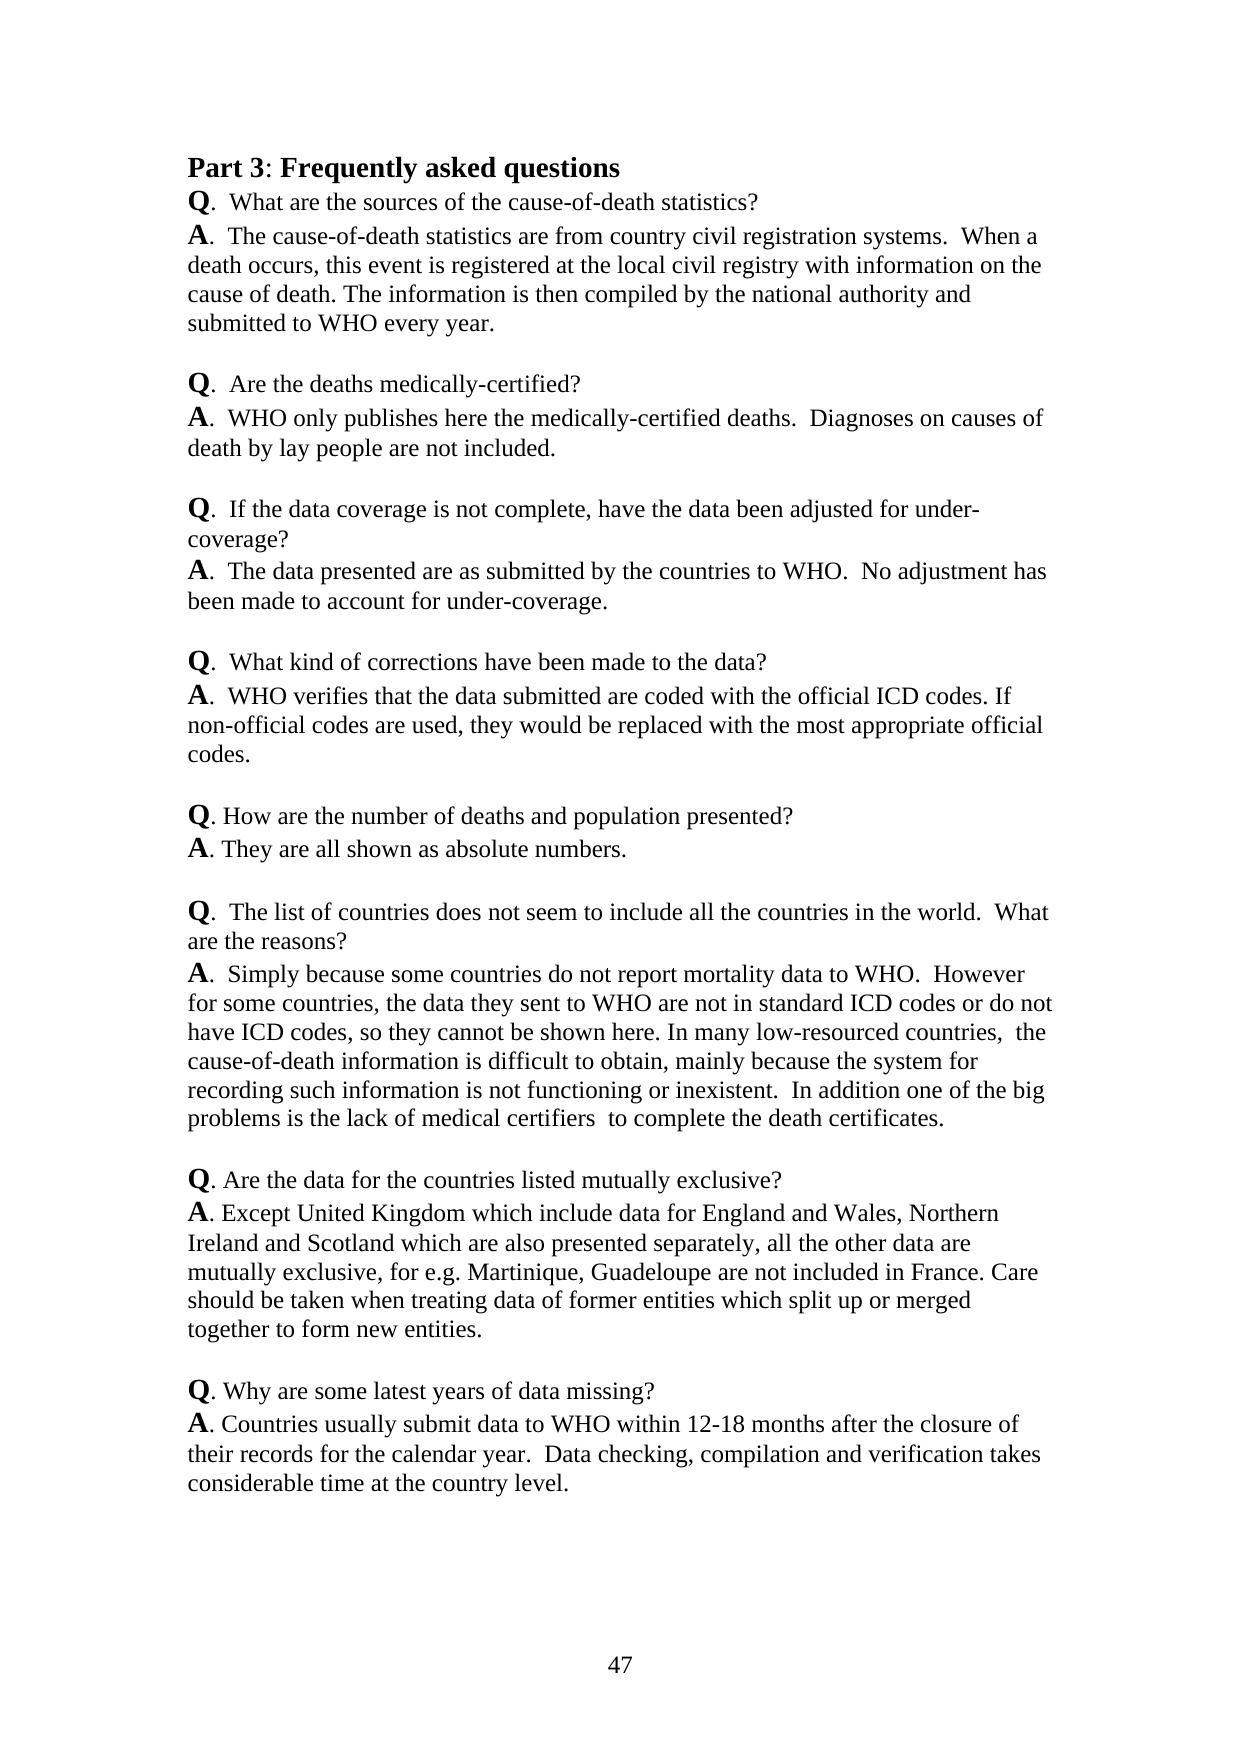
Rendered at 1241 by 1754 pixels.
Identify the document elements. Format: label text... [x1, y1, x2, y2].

text Q. What are the sources of the cause-of-death statistics? [187, 183, 1053, 217]
text Q. What kind of corrections have been made to the data? [187, 643, 1053, 677]
text A. WHO verifies that the data submitted are coded with the official ICD codes. If non-official codes are used, they would be replaced with the most appropriate official codes. [187, 677, 1053, 768]
text A. Simply because some countries do not report mortality data to WHO. However for some countries, the data they sent to WHO are not in standard ICD codes or do not have ICD codes, so they cannot be shown here. In many low-resourced countries, the cause-of-death information is difficult to obtain, mainly because the system for recording such information is not functioning or inexistent. In addition one of the big problems is the lack of medical certifiers to complete the death certificates. [187, 955, 1053, 1132]
text A. Countries usually submit data to WHO within 12-18 months after the closure of their records for the calendar year. Data checking, compilation and verification takes considerable time at the country level. [187, 1405, 1053, 1496]
text A. The cause-of-death statistics are from country civil registration systems. When a death occurs, this event is registered at the local civil registry with information on the cause of death. The information is then compiled by the national authority and submitted to WHO every year. [187, 217, 1053, 337]
text Q. The list of countries does not seem to include all the countries in the world. What are the reasons? [187, 893, 1053, 955]
text Q. Are the data for the countries listed mutually exclusive? [187, 1161, 1053, 1194]
text A. WHO only publishes here the medically-certified deaths. Diagnoses on causes of death by lay people are not included. [187, 399, 1053, 461]
text A. The data presented are as submitted by the countries to WHO. No adjustment has been made to account for under-coverage. [187, 552, 1053, 615]
text A. They are all shown as absolute numbers. [187, 830, 1053, 864]
text A. Except United Kingdom which include data for England and Wales, Northern Ireland and Scotland which are also presented separately, all the other data are mutually exclusive, for e.g. Martinique, Guadeloupe are not included in France. Care should be taken when treating data of former entities which split up or merged together to form new entities. [187, 1194, 1053, 1343]
text Q. How are the number of deaths and population presented? [187, 797, 1053, 830]
text Q. If the data coverage is not complete, have the data been adjusted for under-coverage? [187, 490, 1053, 552]
subtitle Part 3: Frequently asked questions [187, 150, 1053, 183]
text Q. Why are some latest years of data missing? [187, 1372, 1053, 1405]
text Q. Are the deaths medically-certified? [187, 366, 1053, 399]
